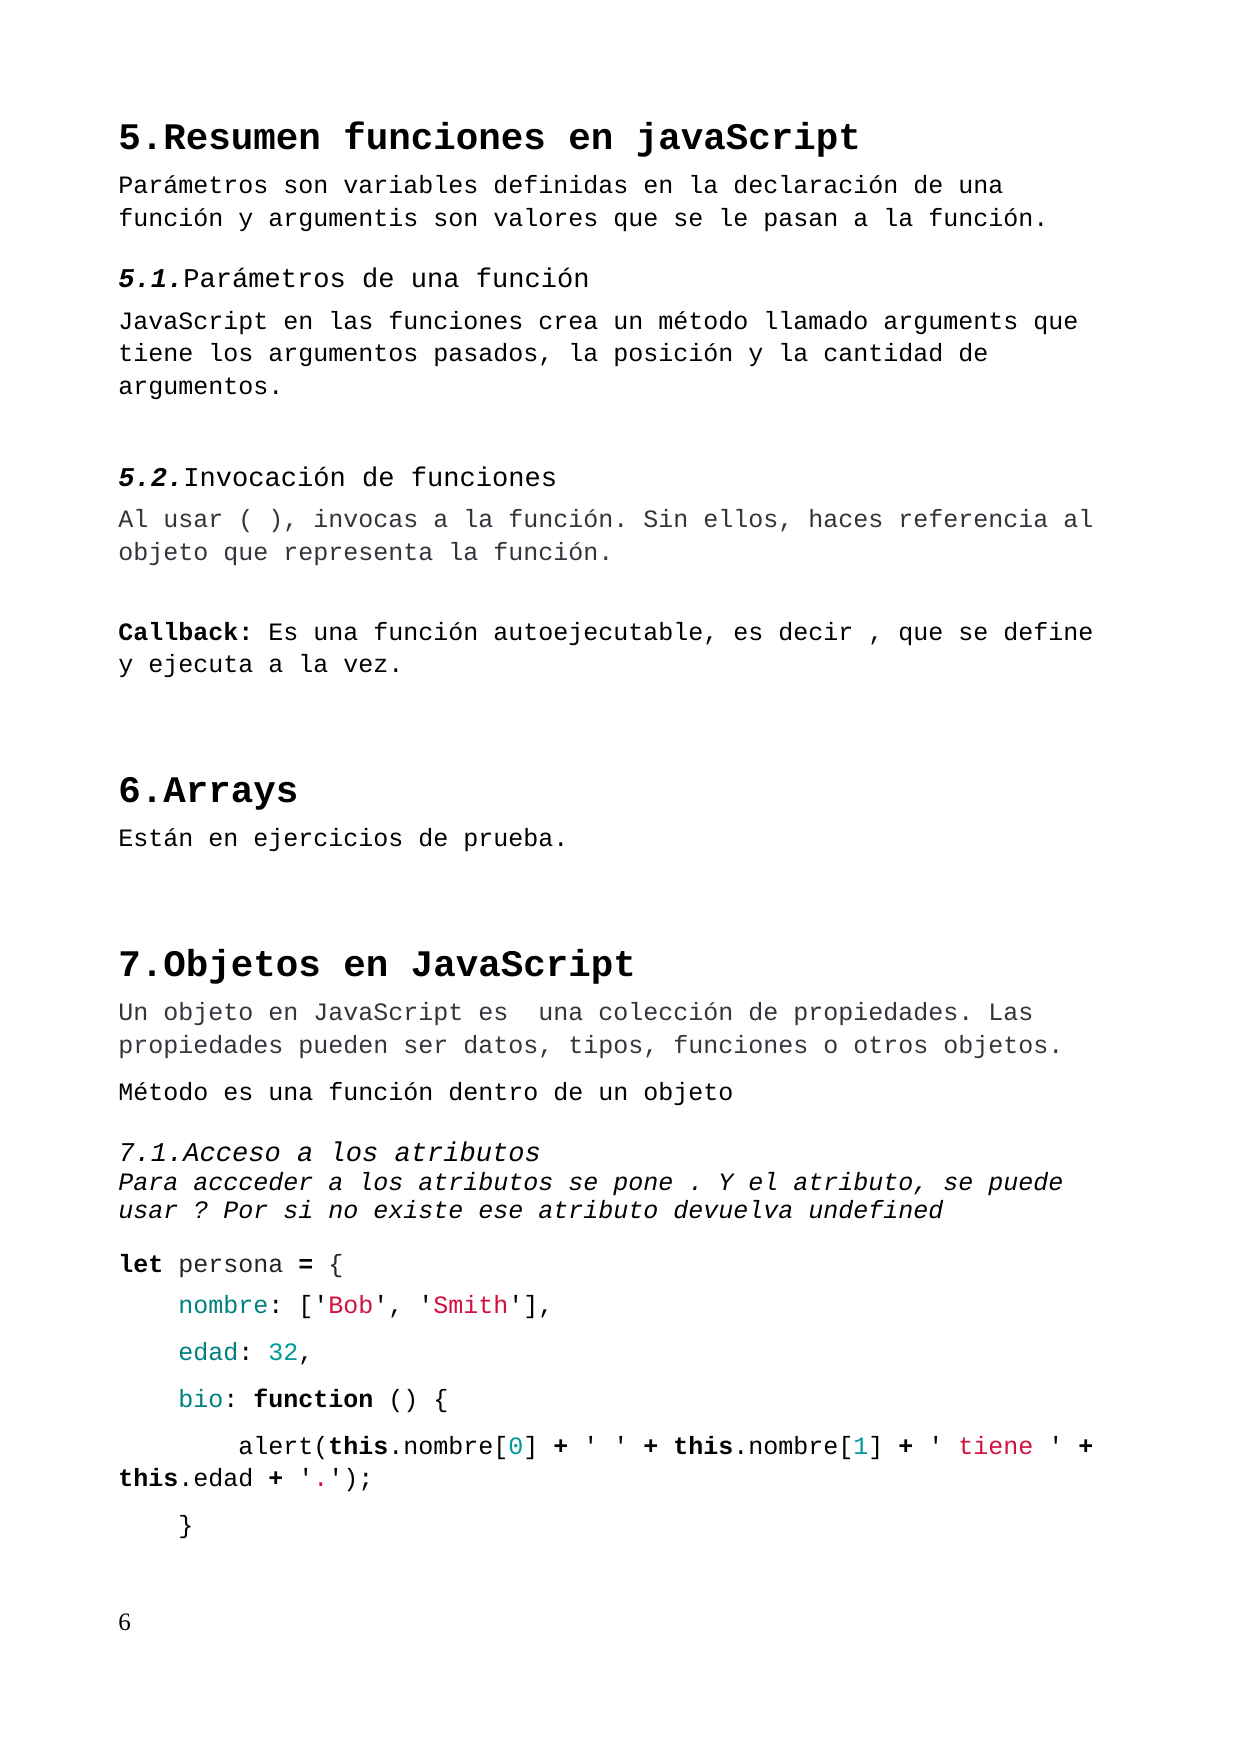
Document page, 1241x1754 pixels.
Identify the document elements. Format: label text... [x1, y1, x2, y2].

subtitle let persona = { [118, 1251, 1122, 1280]
text Método es una función dentro de un objeto [118, 1079, 1122, 1108]
subtitle 5.2.Invocación de funciones [118, 433, 1122, 494]
subtitle 7.1.Acceso a los atributos Para accceder a los atributos se pone . Y el atributo, se puede usar ? Por si no existe ese atributo devuelva undefined [118, 1139, 1122, 1226]
text bio: function () { [118, 1386, 1122, 1415]
subtitle 5.Resumen funciones en javaScript [118, 118, 1122, 161]
text Parámetros son variables definidas en la declaración de una función y argumentis son valores que se le pasan a la función. [118, 173, 1122, 234]
text edad: 32, [118, 1339, 1122, 1368]
text Están en ejercicios de prueba. [118, 826, 1122, 854]
subtitle 5.1.Parámetros de una función [118, 265, 1122, 296]
text } [118, 1513, 1122, 1541]
text alert(this.nombre[0] + ' ' + this.nombre[1] + ' tiene ' + this.edad + '.'); [118, 1433, 1122, 1494]
text Al usar ( ), invocas a la función. Sin ellos, haces referencia al objeto que representa la función. [118, 507, 1122, 568]
text JavaScript en las funciones crea un método llamado arguments que tiene los argumentos pasados, la posición y la cantidad de argumentos. [118, 308, 1122, 402]
text Un objeto en JavaScript es una colección de propiedades. Las propiedades pueden ser datos, tipos, funciones o otros objetos. [118, 1000, 1122, 1061]
subtitle 6.Arrays [118, 771, 1122, 813]
text Callback: Es una función autoejecutable, es decir , que se define y ejecuta a la vez. [118, 587, 1122, 680]
text nombre: ['Bob', 'Smith'], [118, 1292, 1122, 1321]
subtitle 7.Objetos en JavaScript [118, 945, 1122, 987]
